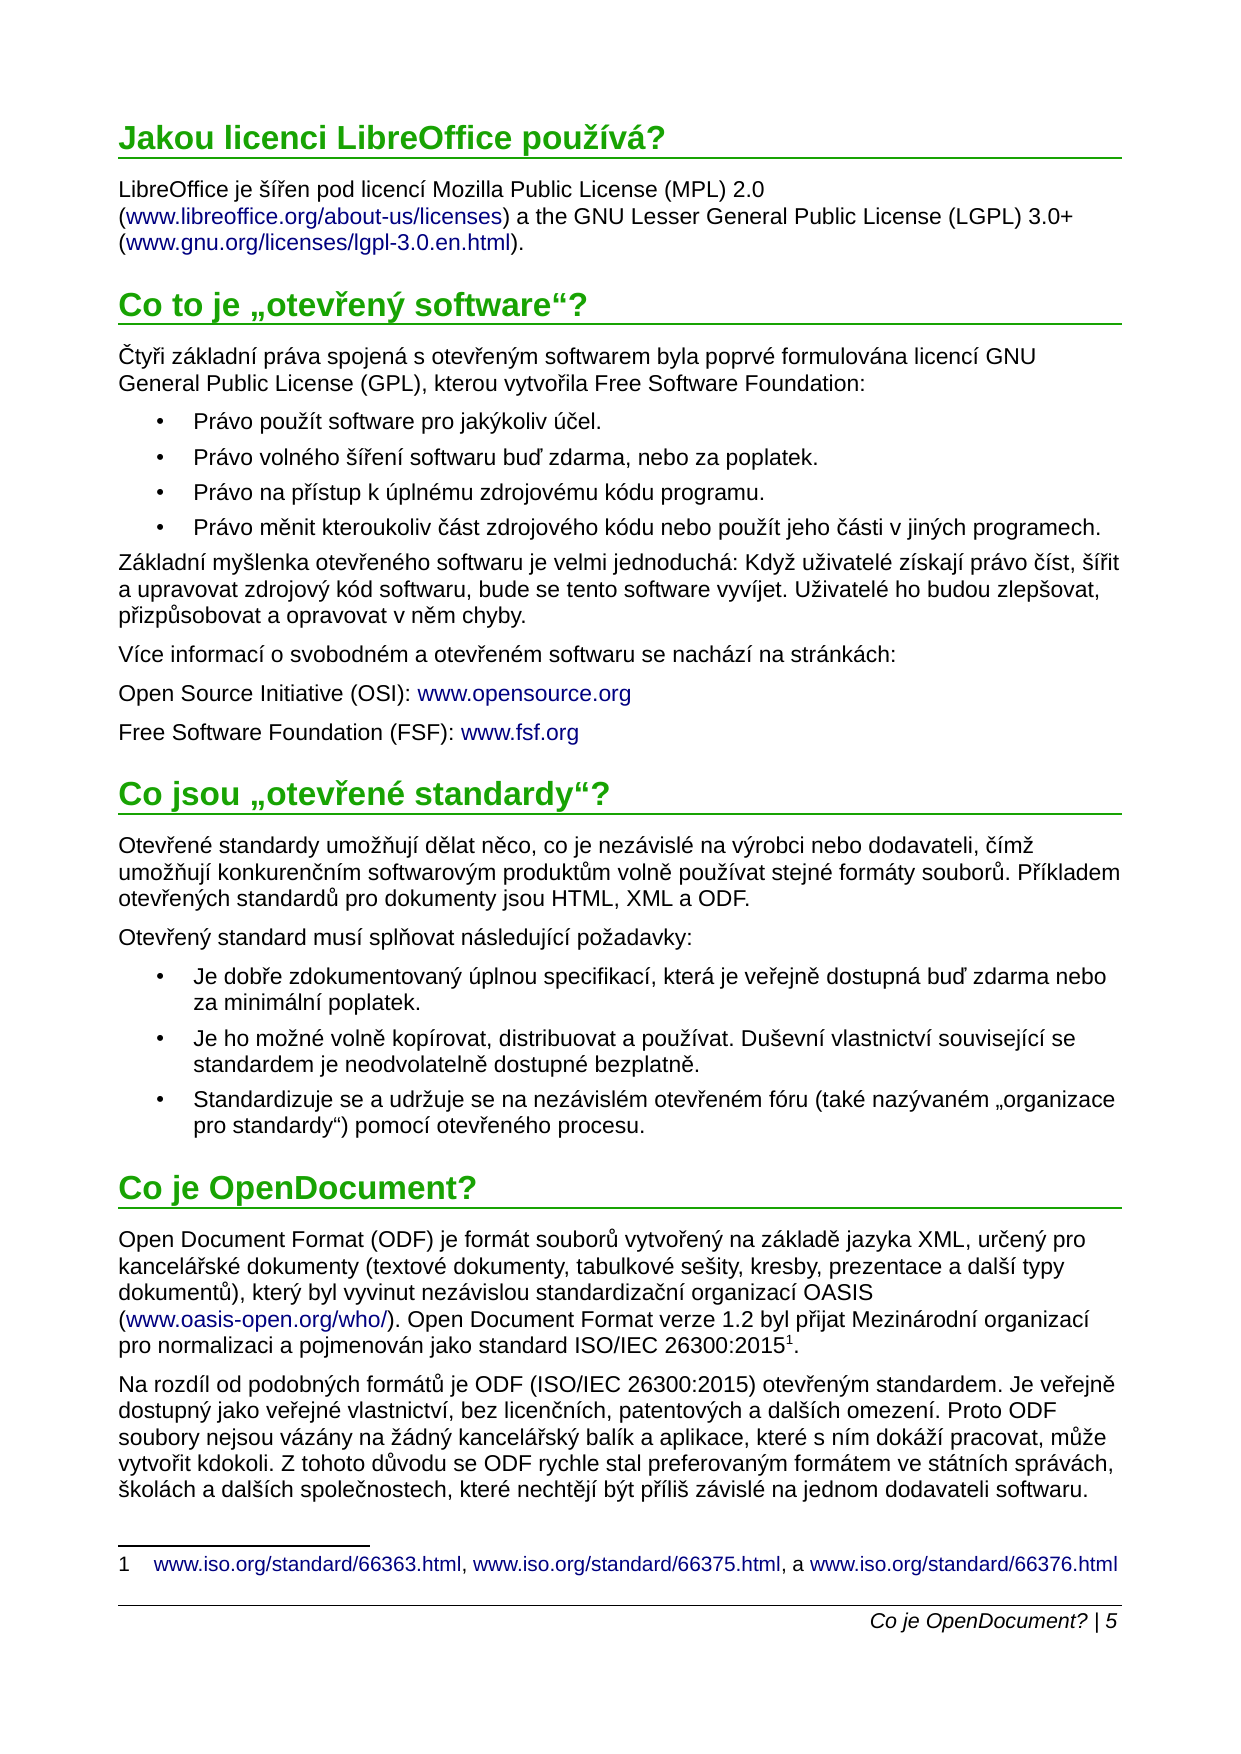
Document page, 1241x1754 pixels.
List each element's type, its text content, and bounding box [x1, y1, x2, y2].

subtitle Co jsou „otevřené standardy“? [118, 774, 1122, 813]
list Je ho možné volně kopírovat, distribuovat a používat. Duševní vlastnictví související se standardem je neodvolatelně dostupné bezplatně. [156, 1024, 1122, 1077]
text Základní myšlenka otevřeného softwaru je velmi jednoduchá: Když uživatelé získají právo číst, šířit a upravovat zdrojový kód softwaru, bude se tento software vyvíjet. Uživatelé ho budou zlepšovat, přizpůsobovat a opravovat v něm chyby. [118, 549, 1122, 628]
text Open Document Format (ODF) je formát souborů vytvořený na základě jazyka XML, určený pro kancelářské dokumenty (textové dokumenty, tabulkové sešity, kresby, prezentace a další typy dokumentů), který byl vyvinut nezávislou standardizační organizací OASIS (www.oasis-open.org/who/). Open Document Format verze 1.2 byl přijat Mezinárodní organizací pro normalizaci a pojmenován jako standard ISO/IEC 26300:2015. [118, 1226, 1122, 1358]
list Čtyři základní práva spojená s otevřeným softwarem byla poprvé formulována licencí GNU General Public License (GPL), kterou vytvořila Free Software Foundation: [118, 343, 1122, 396]
list Otevřený standard musí splňovat následující požadavky: [118, 924, 1122, 950]
list Právo volného šíření softwaru buď zdarma, nebo za poplatek. [156, 443, 1122, 470]
text www.iso.org/standard/66363.html, www.iso.org/standard/66375.html, a www.iso.org/standard/66376.html [118, 1552, 1122, 1576]
text Více informací o svobodném a otevřeném softwaru se nachází na stránkách: [118, 641, 1122, 667]
list Standardizuje se a udržuje se na nezávislém otevřeném fóru (také nazývaném „organizace pro standardy“) pomocí otevřeného procesu. [156, 1086, 1122, 1139]
subtitle Jakou licenci LibreOffice používá? [118, 118, 1122, 157]
list Právo na přístup k úplnému zdrojovému kódu programu. [156, 479, 1122, 505]
text Open Source Initiative (OSI): www.opensource.org [118, 679, 1122, 706]
list Právo měnit kteroukoliv část zdrojového kódu nebo použít jeho části v jiných programech. [156, 514, 1122, 540]
subtitle Co to je „otevřený software“? [118, 285, 1122, 323]
text Otevřené standardy umožňují dělat něco, co je nezávislé na výrobci nebo dodavateli, čímž umožňují konkurenčním softwarovým produktům volně používat stejné formáty souborů. Příkladem otevřených standardů pro dokumenty jsou HTML, XML a ODF. [118, 832, 1122, 912]
text Na rozdíl od podobných formátů je ODF (ISO/IEC 26300:2015) otevřeným standardem. Je veřejně dostupný jako veřejné vlastnictví, bez licenčních, patentových a dalších omezení. Proto ODF soubory nejsou vázány na žádný kancelářský balík a aplikace, které s ním dokáží pracovat, může vytvořit kdokoli. Z tohoto důvodu se ODF rychle stal preferovaným formátem ve státních správách, školách a dalších společnostech, které nechtějí být příliš závislé na jednom dodavateli softwaru. [118, 1371, 1122, 1502]
list Právo použít software pro jakýkoliv účel. [156, 408, 1122, 435]
subtitle Co je OpenDocument? [118, 1168, 1122, 1207]
text LibreOffice je šířen pod licencí Mozilla Public License (MPL) 2.0 (www.libreoffice.org/about-us/licenses) a the GNU Lesser General Public License (LGPL) 3.0+ (www.gnu.org/licenses/lgpl-3.0.en.html). [118, 176, 1122, 255]
list Je dobře zdokumentovaný úplnou specifikací, která je veřejně dostupná buď zdarma nebo za minimální poplatek. [156, 963, 1122, 1016]
text Free Software Foundation (FSF): www.fsf.org [118, 718, 1122, 745]
